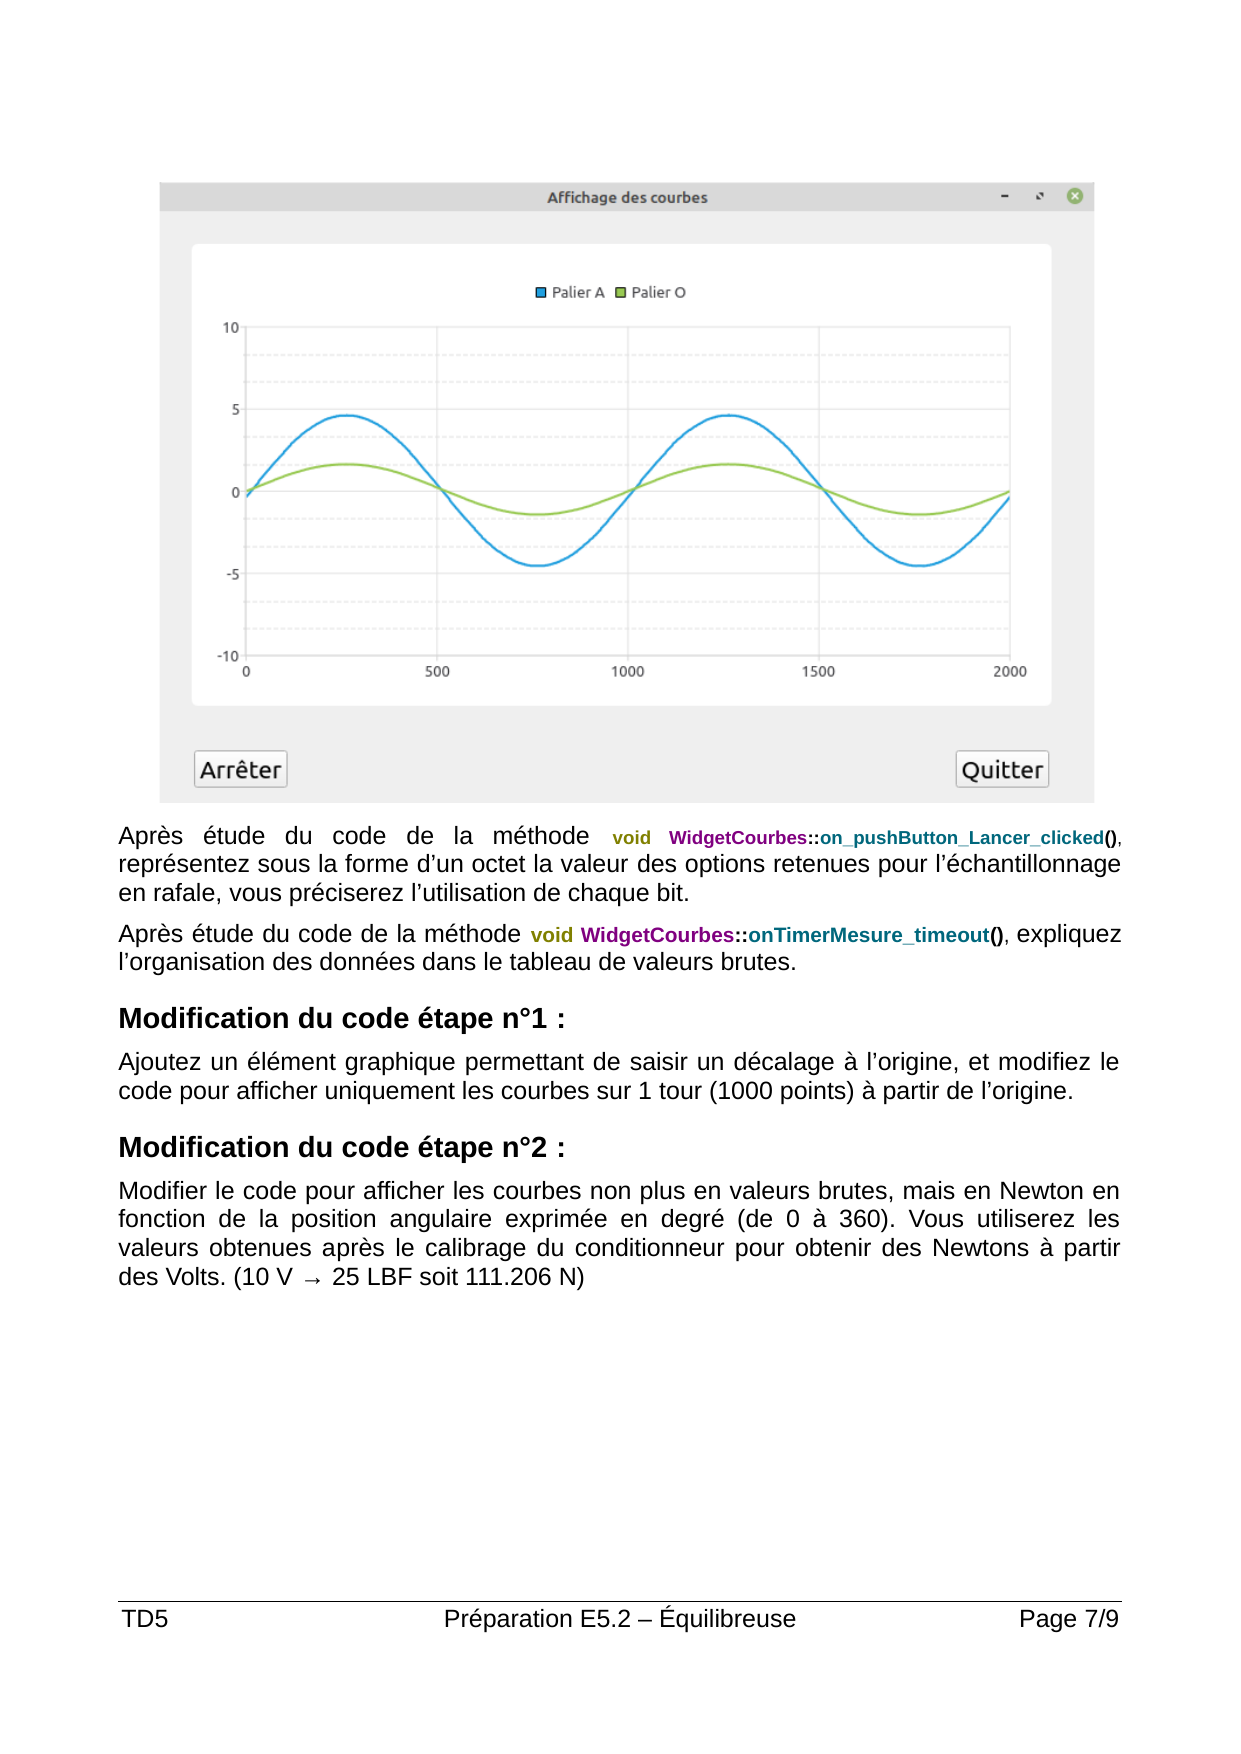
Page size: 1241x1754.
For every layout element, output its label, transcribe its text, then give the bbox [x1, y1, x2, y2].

text Après étude du code de la méthode void WidgetCourbes::on_pushButton_Lancer_clicked(), représentez sous la forme d’un octet la valeur des options retenues pour l’échantillonnage en rafale, vous préciserez l’utilisation de chaque bit. [118, 176, 1122, 907]
subtitle Modification du code étape n°2 : [118, 1130, 1122, 1163]
subtitle Modification du code étape n°1 : [118, 1001, 1122, 1035]
text Modifier le code pour afficher les courbes non plus en valeurs brutes, mais en Newton en fonction de la position angulaire exprimée en degré (de 0 à 360). Vous utiliserez les valeurs obtenues après le calibrage du conditionneur pour obtenir des Newtons à partir des Volts. (10 V → 25 LBF soit 111.206 N) [118, 1176, 1122, 1291]
text Après étude du code de la méthode void WidgetCourbes::onTimerMesure_timeout(), expliquez l’organisation des données dans le tableau de valeurs brutes. [118, 919, 1122, 976]
text Ajoutez un élément graphique permettant de saisir un décalage à l’origine, et modifiez le code pour afficher uniquement les courbes sur 1 tour (1000 points) à partir de l’origine. [118, 1047, 1122, 1105]
picture [159, 182, 1095, 803]
